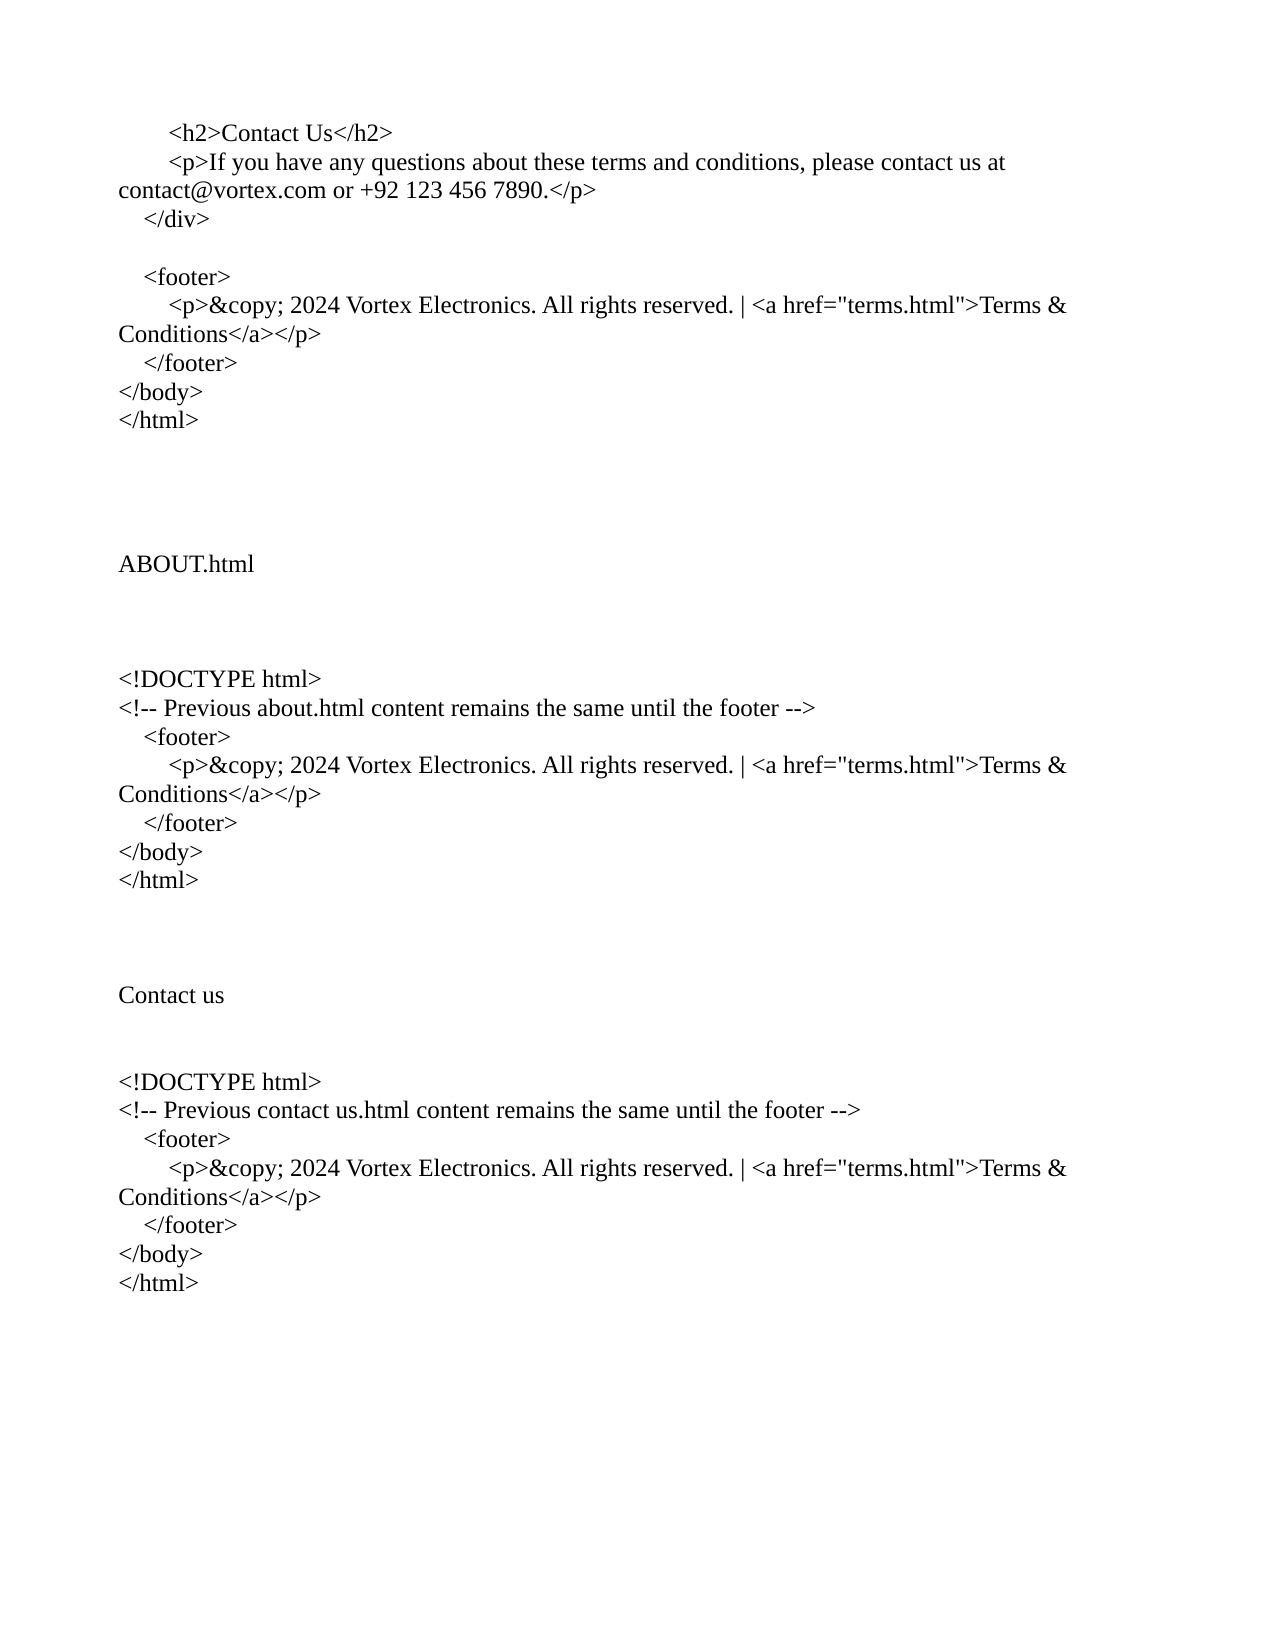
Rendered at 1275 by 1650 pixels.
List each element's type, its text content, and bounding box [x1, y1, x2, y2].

text Contact us [118, 981, 1157, 1009]
text ABOUT.html [118, 549, 1157, 578]
text <!DOCTYPE html> <!-- Previous about.html content remains the same until the footer --> <footer> <p>&copy; 2024 Vortex Electronics. All rights reserved. | <a href="terms.html">Terms & Conditions</a></p> </footer> </body> </html> [118, 664, 1157, 894]
text <!DOCTYPE html> <!-- Previous contact us.html content remains the same until the footer --> <footer> <p>&copy; 2024 Vortex Electronics. All rights reserved. | <a href="terms.html">Terms & Conditions</a></p> </footer> </body> </html> [118, 1067, 1157, 1297]
text <h2>Contact Us</h2> <p>If you have any questions about these terms and conditions, please contact us at contact@vortex.com or +92 123 456 7890.</p> </div> <footer> <p>&copy; 2024 Vortex Electronics. All rights reserved. | <a href="terms.html">Terms & Conditions</a></p> </footer> </body> </html> [118, 118, 1157, 434]
